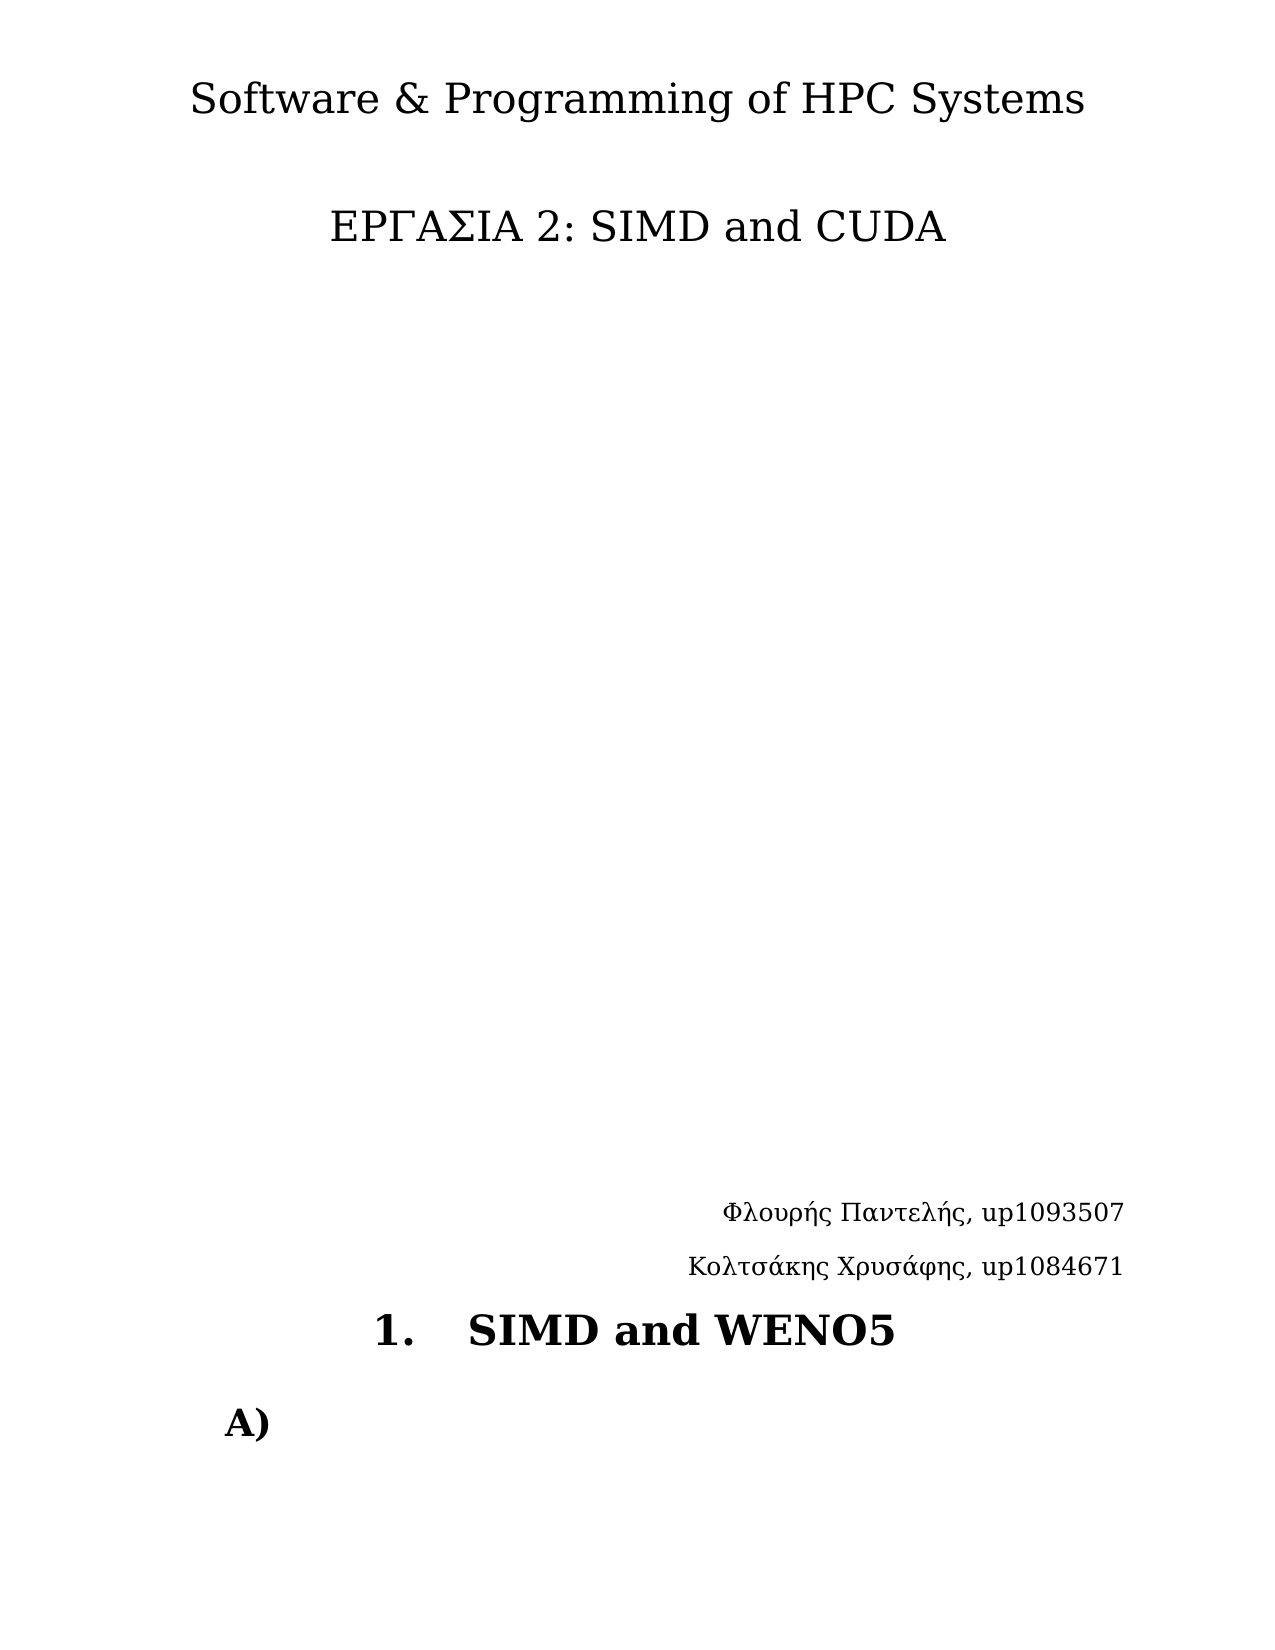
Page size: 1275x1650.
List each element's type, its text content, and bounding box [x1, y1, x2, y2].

list SIMD and WENO5 [187, 1307, 1125, 1356]
text Κολτσάκης Χρυσάφης, up1084671 [224, 1252, 1125, 1281]
text ΕΡΓΑΣΙΑ 2: SIMD and CUDA [150, 203, 1125, 251]
text Φλουρής Παντελής, up1093507 [224, 1198, 1125, 1227]
text Software & Programming of HPC Systems [150, 75, 1125, 123]
text A) [225, 1401, 1125, 1445]
